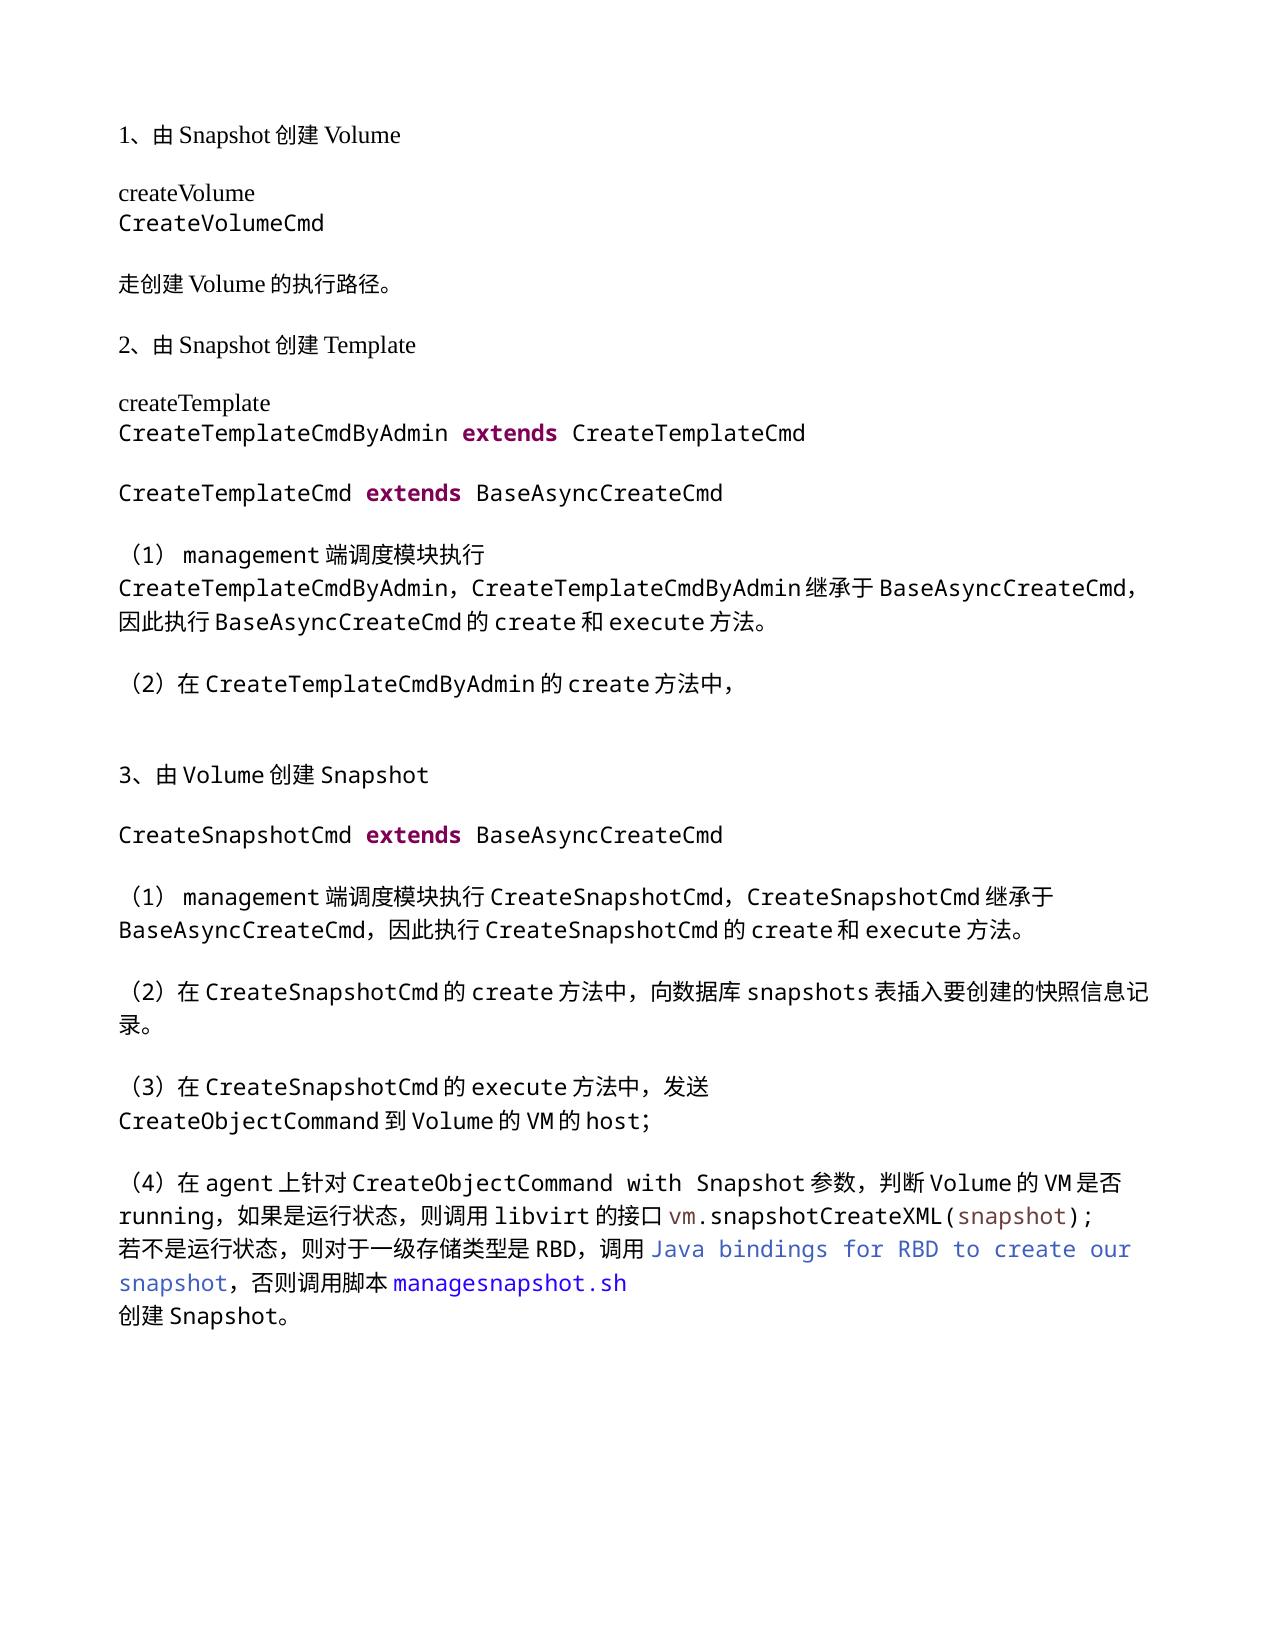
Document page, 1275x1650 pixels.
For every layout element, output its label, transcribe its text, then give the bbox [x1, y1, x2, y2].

text （1） management端调度模块执行CreateTemplateCmdByAdmin，CreateTemplateCmdByAdmin继承于BaseAsyncCreateCmd，因此执行BaseAsyncCreateCmd的create和execute方法。 [118, 537, 1157, 637]
text 2、由Snapshot创建Template [118, 328, 1157, 359]
text （2）在CreateSnapshotCmd的create方法中，向数据库snapshots表插入要创建的快照信息记录。 [118, 974, 1157, 1041]
text 走创建Volume的执行路径。 [118, 267, 1157, 299]
text （1） management端调度模块执行CreateSnapshotCmd，CreateSnapshotCmd继承于BaseAsyncCreateCmd，因此执行CreateSnapshotCmd的create和execute方法。 [118, 878, 1157, 945]
text （4）在agent上针对CreateObjectCommand with Snapshot参数，判断Volume的VM是否running，如果是运行状态，则调用libvirt的接口vm.snapshotCreateXML(snapshot); [118, 1165, 1157, 1231]
text createVolume [118, 178, 1157, 207]
text CreateVolumeCmd [118, 207, 1157, 238]
text CreateTemplateCmd extends BaseAsyncCreateCmd [118, 477, 1157, 508]
text （2）在CreateTemplateCmdByAdmin的create方法中， [118, 666, 1157, 699]
text 若不是运行状态，则对于一级存储类型是RBD，调用Java bindings for RBD to create our snapshot，否则调用脚本managesnapshot.sh [118, 1231, 1157, 1298]
text 创建Snapshot。 [118, 1298, 1157, 1331]
text createTemplate [118, 388, 1157, 417]
text （3）在CreateSnapshotCmd的execute方法中，发送 [118, 1069, 1157, 1103]
text CreateObjectCommand到Volume的VM的host； [118, 1103, 1157, 1136]
text CreateSnapshotCmd extends BaseAsyncCreateCmd [118, 818, 1157, 850]
text 3、由Volume创建Snapshot [118, 756, 1157, 790]
text CreateTemplateCmdByAdmin extends CreateTemplateCmd [118, 417, 1157, 448]
text 1、由Snapshot创建Volume [118, 118, 1157, 150]
